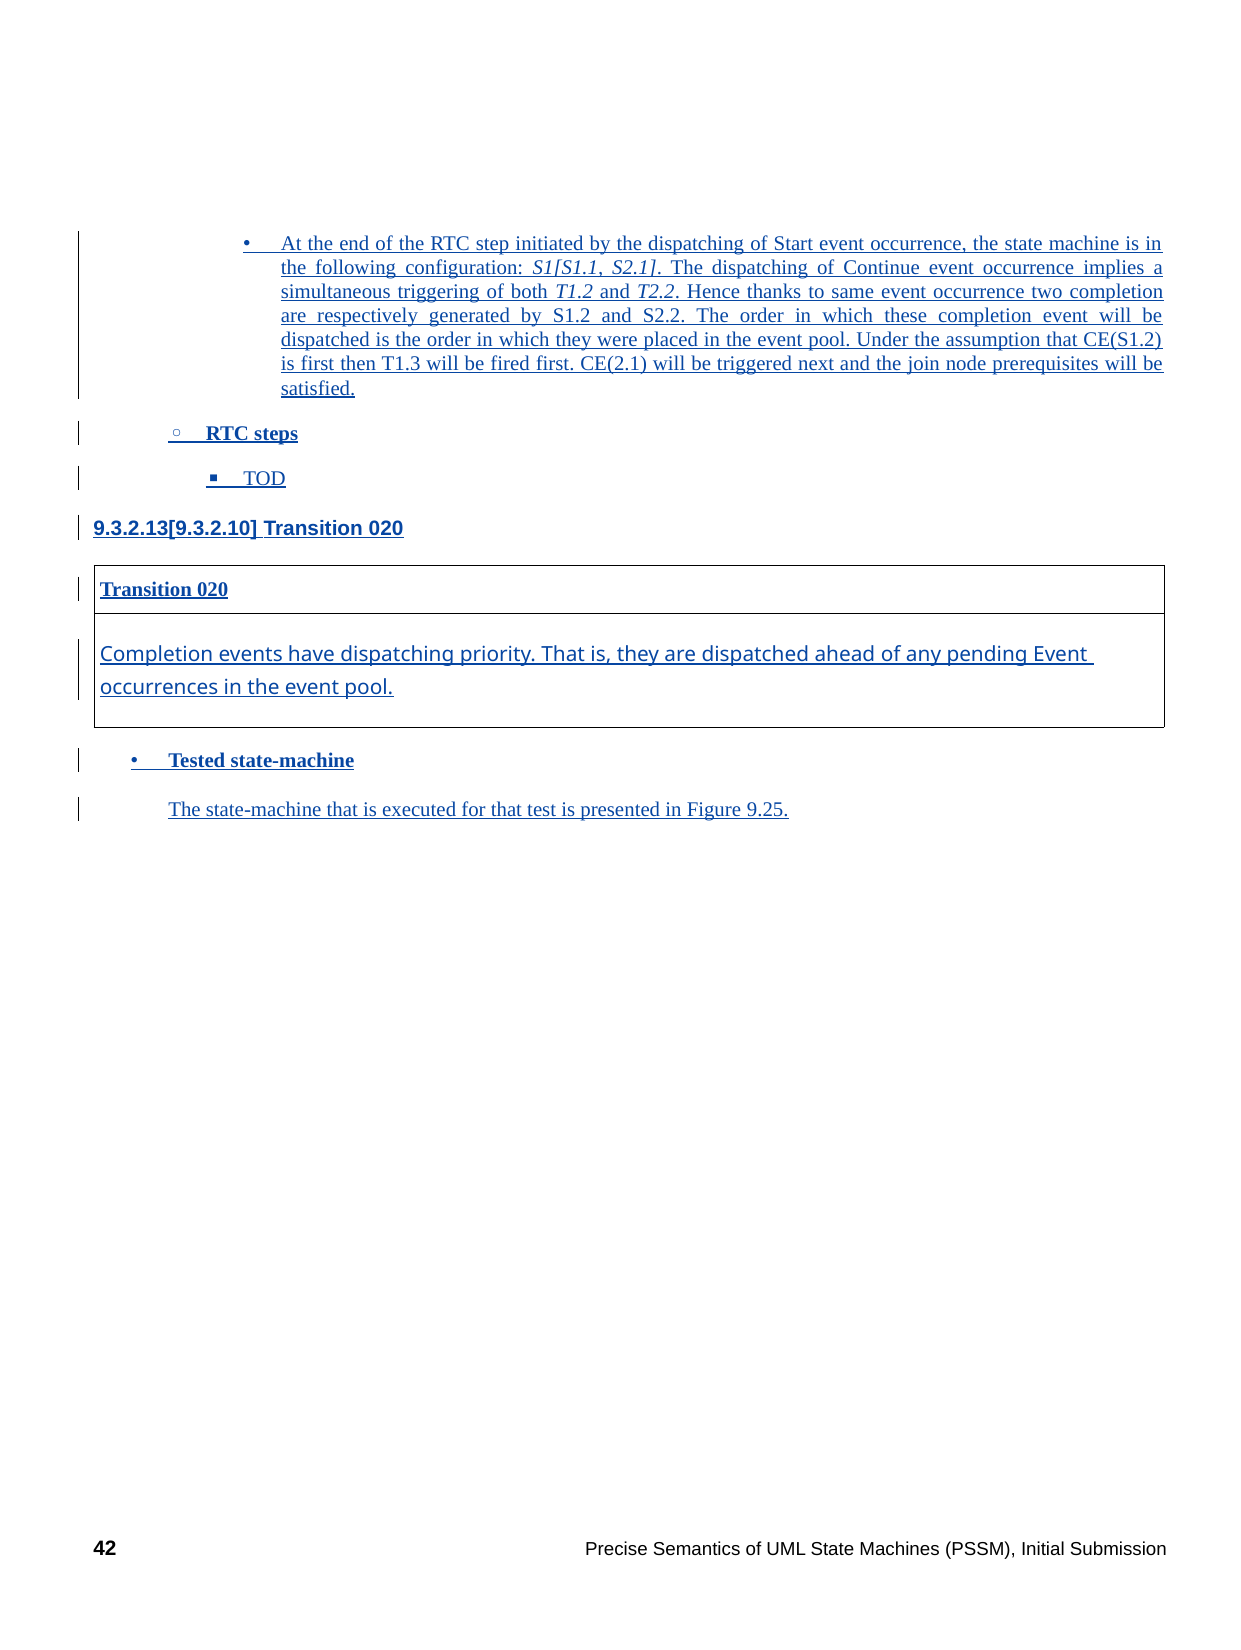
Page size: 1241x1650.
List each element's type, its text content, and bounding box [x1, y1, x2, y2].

subtitle Transition 020 [93, 515, 1164, 540]
table_cell Completion events have dispatching priority. That is, they are dispatched ahead of any pending Event occurrences in the event pool. [95, 614, 1164, 727]
list TOD [206, 466, 1164, 490]
list The state-machine that is executed for that test is presented in Figure 9.25. [131, 797, 1164, 821]
list RTC steps [168, 421, 1164, 444]
list At the end of the RTC step initiated by the dispatching of Start event occurrence, the state machine is in the following configuration: S1[S1.1, S2.1]. The dispatching of Continue event occurrence implies a simultaneous triggering of both T1.2 and T2.2. Hence thanks to same event occurrence two completion are respectively generated by S1.2 and S2.2. The order in which these completion event will be dispatched is the order in which they were placed in the event pool. Under the assumption that CE(S1.2) is first then T1.3 will be fired first. CE(2.1) will be triggered next and the join node prerequisites will be satisfied. [243, 231, 1164, 399]
list Tested state-machine [131, 748, 1164, 772]
table_header Transition 020 [95, 566, 1164, 612]
